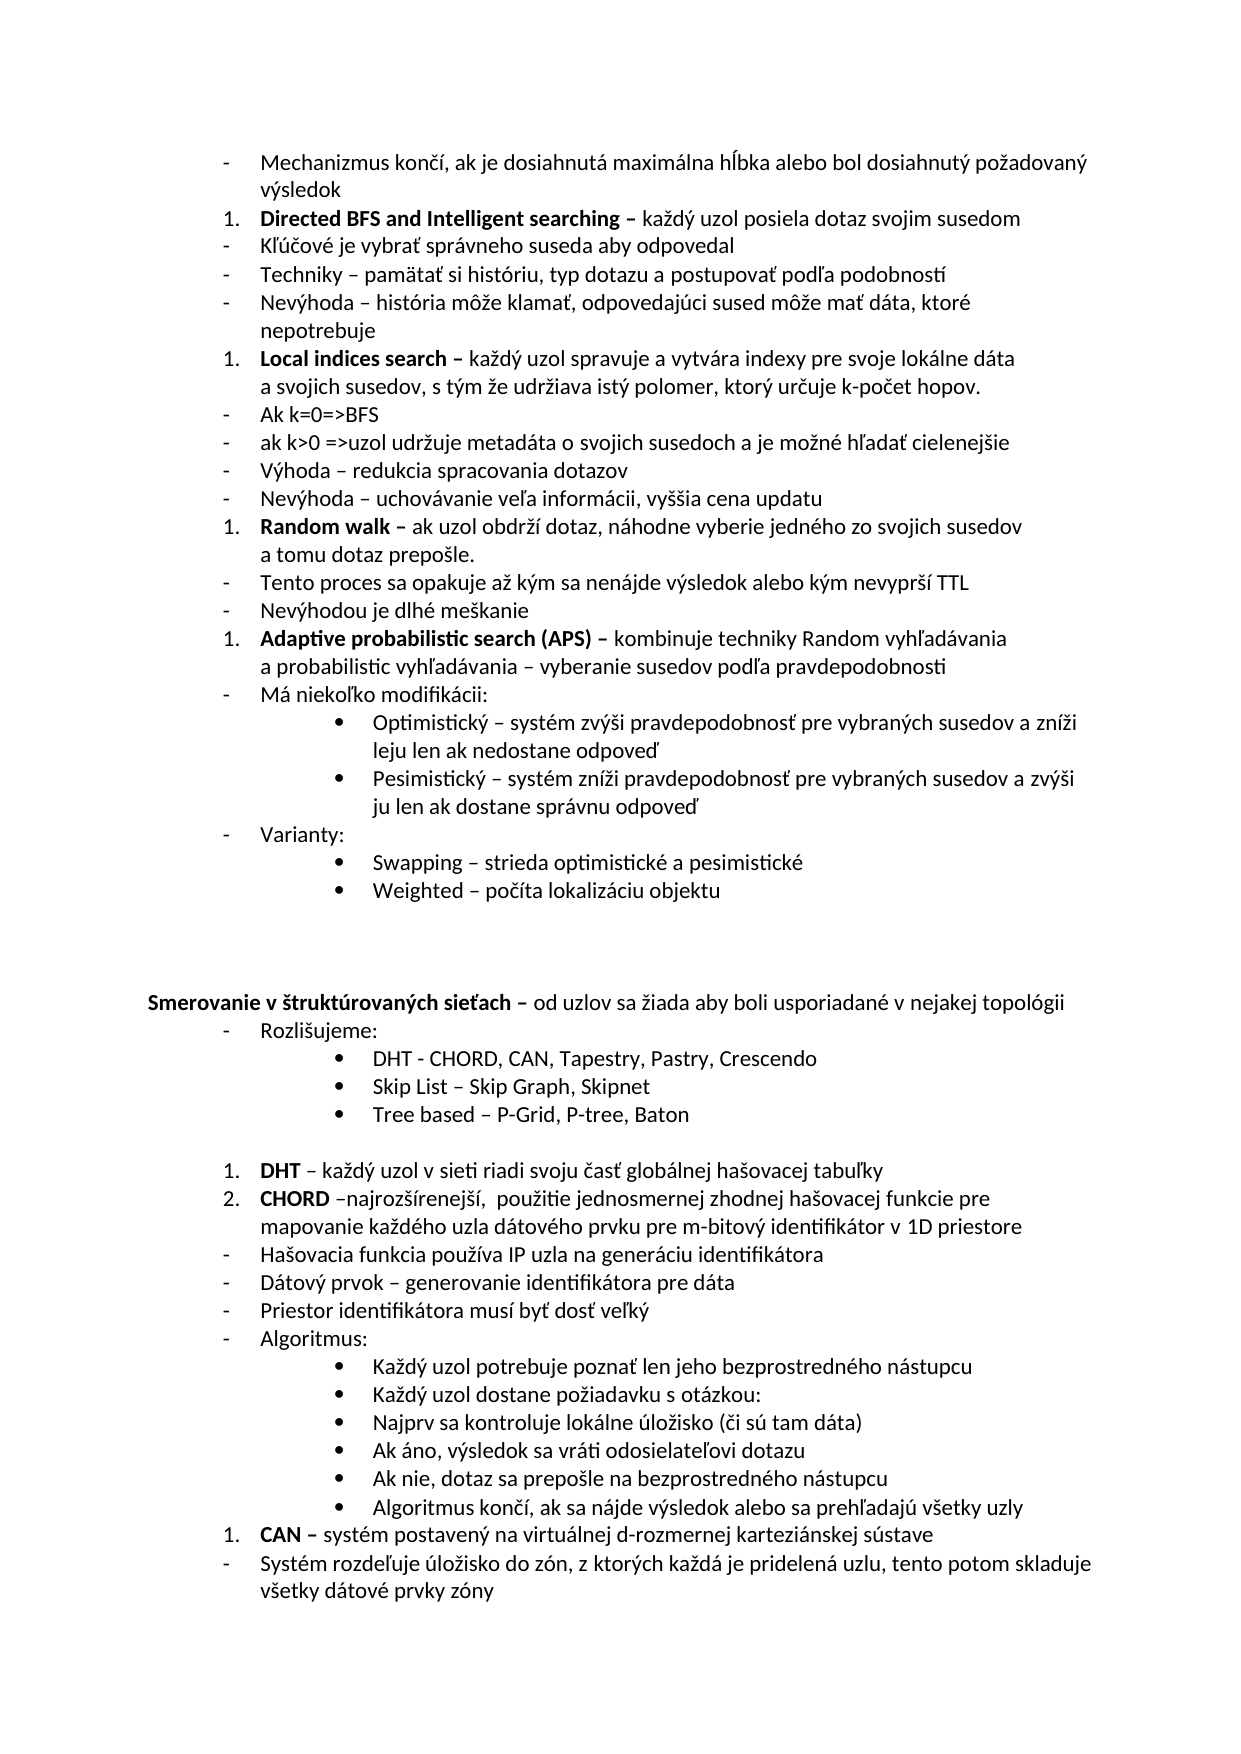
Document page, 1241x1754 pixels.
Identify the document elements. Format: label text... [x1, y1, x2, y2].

list DHT – každý uzol v sieti riadi svoju časť globálnej hašovacej tabuľky [223, 1156, 1093, 1184]
list Ak k=0=>BFS [223, 400, 1093, 428]
list Algoritmus: [223, 1324, 1093, 1352]
list Optimistický – systém zvýši pravdepodobnosť pre vybraných susedov a zníži leju len ak nedostane odpoveď [335, 708, 1093, 764]
list Nevýhodou je dlhé meškanie [223, 596, 1093, 624]
list Mechanizmus končí, ak je dosiahnutá maximálna hĺbka alebo bol dosiahnutý požadovaný výsledok [223, 148, 1093, 204]
list Ak áno, výsledok sa vráti odosielateľovi dotazu [335, 1437, 1093, 1464]
list Priestor identifikátora musí byť dosť veľký [223, 1296, 1093, 1324]
list Rozlišujeme: [223, 1016, 1093, 1044]
list Každý uzol potrebuje poznať len jeho bezprostredného nástupcu [335, 1352, 1093, 1381]
list Weighted – počíta lokalizáciu objektu [335, 876, 1093, 904]
list Má niekoľko modifikácii: [223, 680, 1093, 708]
list Nevýhoda – história môže klamať, odpovedajúci sused môže mať dáta, ktoré nepotrebuje [223, 288, 1093, 344]
list ak k>0 =>uzol udržuje metadáta o svojich susedoch a je možné hľadať cielenejšie [223, 428, 1093, 456]
list Algoritmus končí, ak sa nájde výsledok alebo sa prehľadajú všetky uzly [335, 1493, 1093, 1521]
list Systém rozdeľuje úložisko do zón, z ktorých každá je pridelená uzlu, tento potom skladuje všetky dátové prvky zóny [223, 1549, 1093, 1605]
list Nevýhoda – uchovávanie veľa informácii, vyššia cena updatu [223, 484, 1093, 512]
list Swapping – strieda optimistické a pesimistické [335, 848, 1093, 876]
list Dátový prvok – generovanie identifikátora pre dáta [223, 1268, 1093, 1296]
list Tento proces sa opakuje až kým sa nenájde výsledok alebo kým nevyprší TTL [223, 568, 1093, 596]
list Skip List – Skip Graph, Skipnet [335, 1072, 1093, 1100]
list Directed BFS and Intelligent searching – každý uzol posiela dotaz svojim susedom [223, 204, 1093, 232]
list Každý uzol dostane požiadavku s otázkou: [335, 1381, 1093, 1408]
list Výhoda – redukcia spracovania dotazov [223, 456, 1093, 484]
list Adaptive probabilistic search (APS) – kombinuje techniky Random vyhľadávania a probabilistic vyhľadávania – vyberanie susedov podľa pravdepodobnosti [223, 624, 1093, 680]
list CHORD –najrozšírenejší, použitie jednosmernej zhodnej hašovacej funkcie pre mapovanie každého uzla dátového prvku pre m-bitový identifikátor v 1D priestore [223, 1184, 1093, 1240]
list Techniky – pamätať si históriu, typ dotazu a postupovať podľa podobností [223, 260, 1093, 288]
list Random walk – ak uzol obdrží dotaz, náhodne vyberie jedného zo svojich susedov a tomu dotaz prepošle. [223, 512, 1093, 568]
text Smerovanie v štruktúrovaných sieťach – od uzlov sa žiada aby boli usporiadané v nejakej topológii [148, 988, 1093, 1016]
list CAN – systém postavený na virtuálnej d-rozmernej karteziánskej sústave [223, 1521, 1093, 1549]
list Tree based – P-Grid, P-tree, Baton [335, 1100, 1093, 1128]
list Pesimistický – systém zníži pravdepodobnosť pre vybraných susedov a zvýši ju len ak dostane správnu odpoveď [335, 764, 1093, 820]
list Kľúčové je vybrať správneho suseda aby odpovedal [223, 232, 1093, 260]
list Ak nie, dotaz sa prepošle na bezprostredného nástupcu [335, 1464, 1093, 1493]
list Local indices search – každý uzol spravuje a vytvára indexy pre svoje lokálne dáta a svojich susedov, s tým že udržiava istý polomer, ktorý určuje k-počet hopov. [223, 344, 1093, 400]
list Hašovacia funkcia používa IP uzla na generáciu identifikátora [223, 1240, 1093, 1268]
list DHT - CHORD, CAN, Tapestry, Pastry, Crescendo [335, 1044, 1093, 1072]
list Varianty: [223, 820, 1093, 848]
list Najprv sa kontroluje lokálne úložisko (či sú tam dáta) [335, 1408, 1093, 1437]
